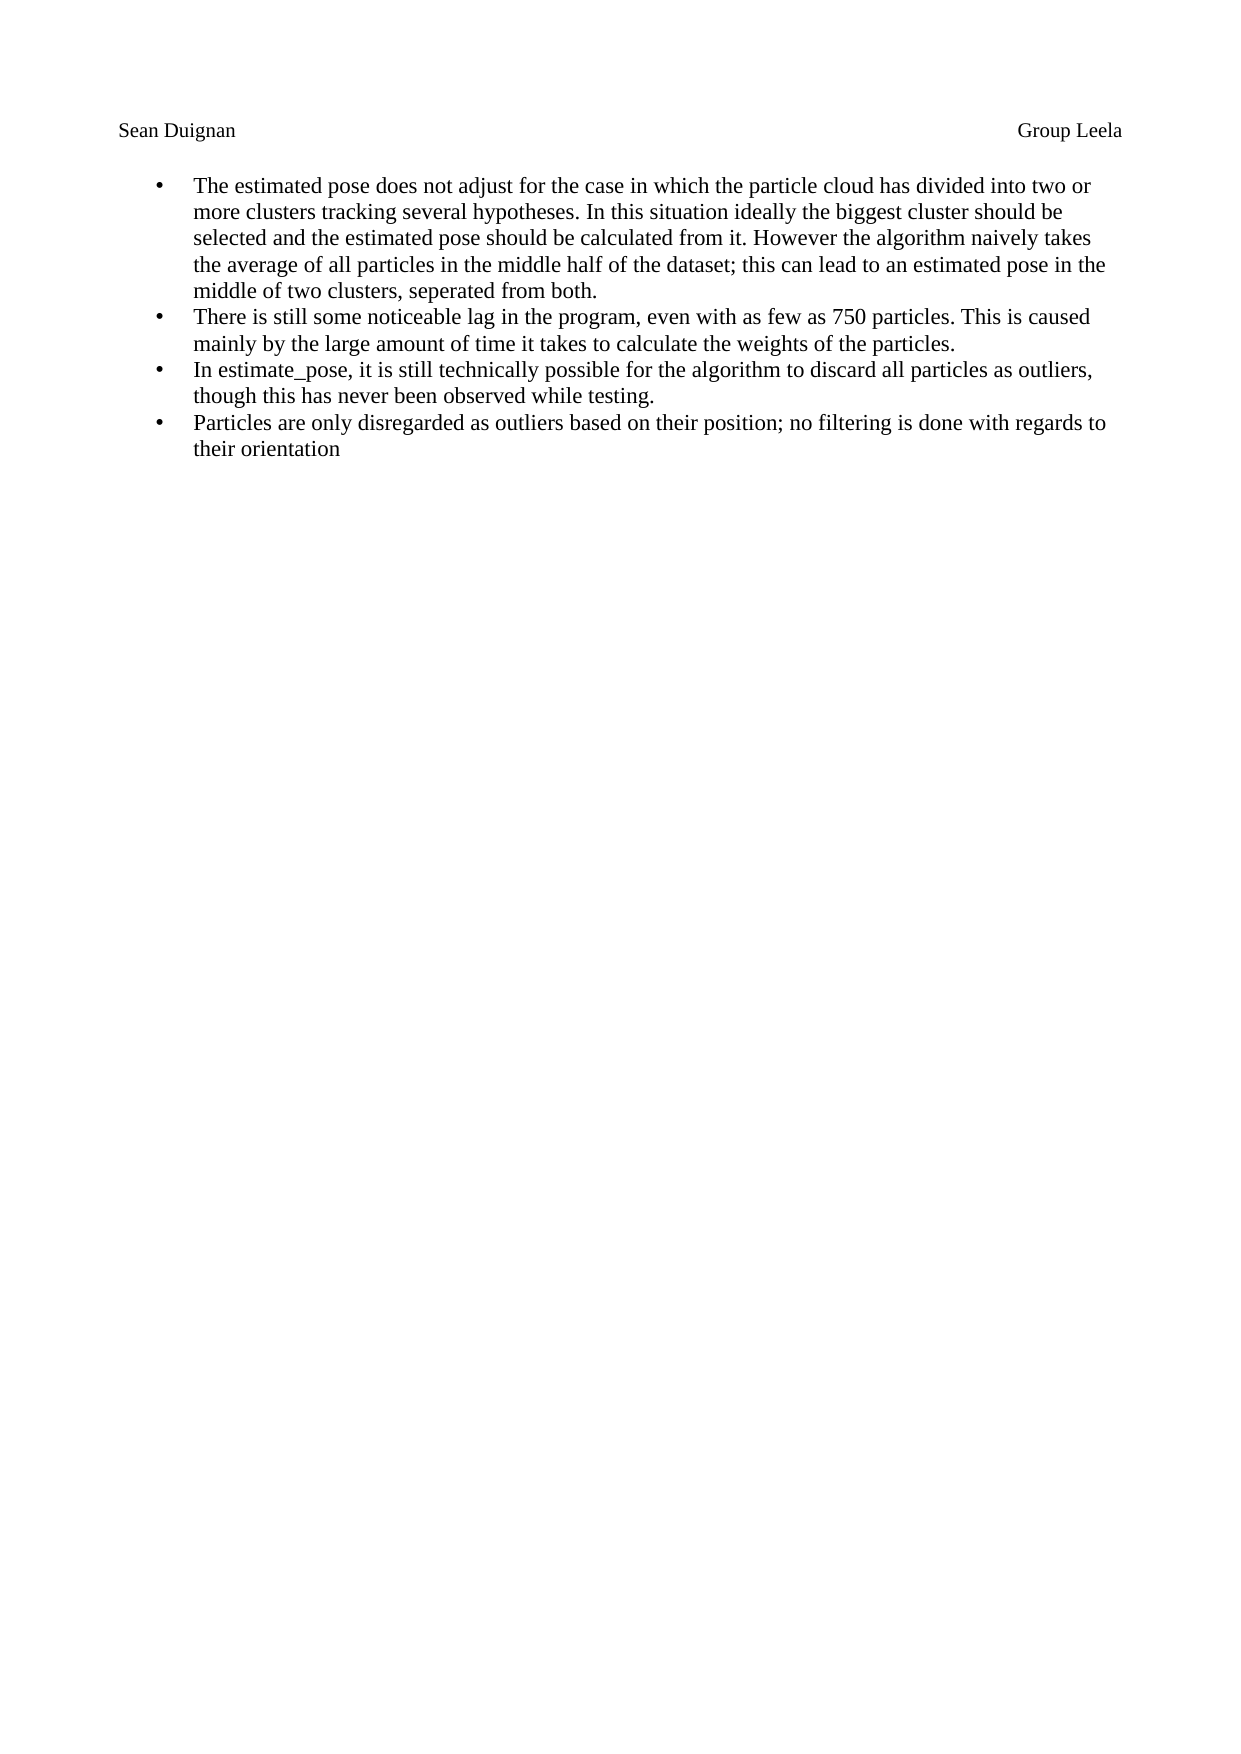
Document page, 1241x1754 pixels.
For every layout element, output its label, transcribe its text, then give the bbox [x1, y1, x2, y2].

list In estimate_pose, it is still technically possible for the algorithm to discard all particles as outliers, though this has never been observed while testing. [156, 356, 1122, 409]
list There is still some noticeable lag in the program, even with as few as 750 particles. This is caused mainly by the large amount of time it takes to calculate the weights of the particles. [156, 303, 1122, 356]
list The estimated pose does not adjust for the case in which the particle cloud has divided into two or more clusters tracking several hypotheses. In this situation ideally the biggest cluster should be selected and the estimated pose should be calculated from it. However the algorithm naively takes the average of all particles in the middle half of the dataset; this can lead to an estimated pose in the middle of two clusters, seperated from both. [156, 172, 1122, 303]
list Particles are only disregarded as outliers based on their position; no filtering is done with regards to their orientation [156, 409, 1122, 462]
